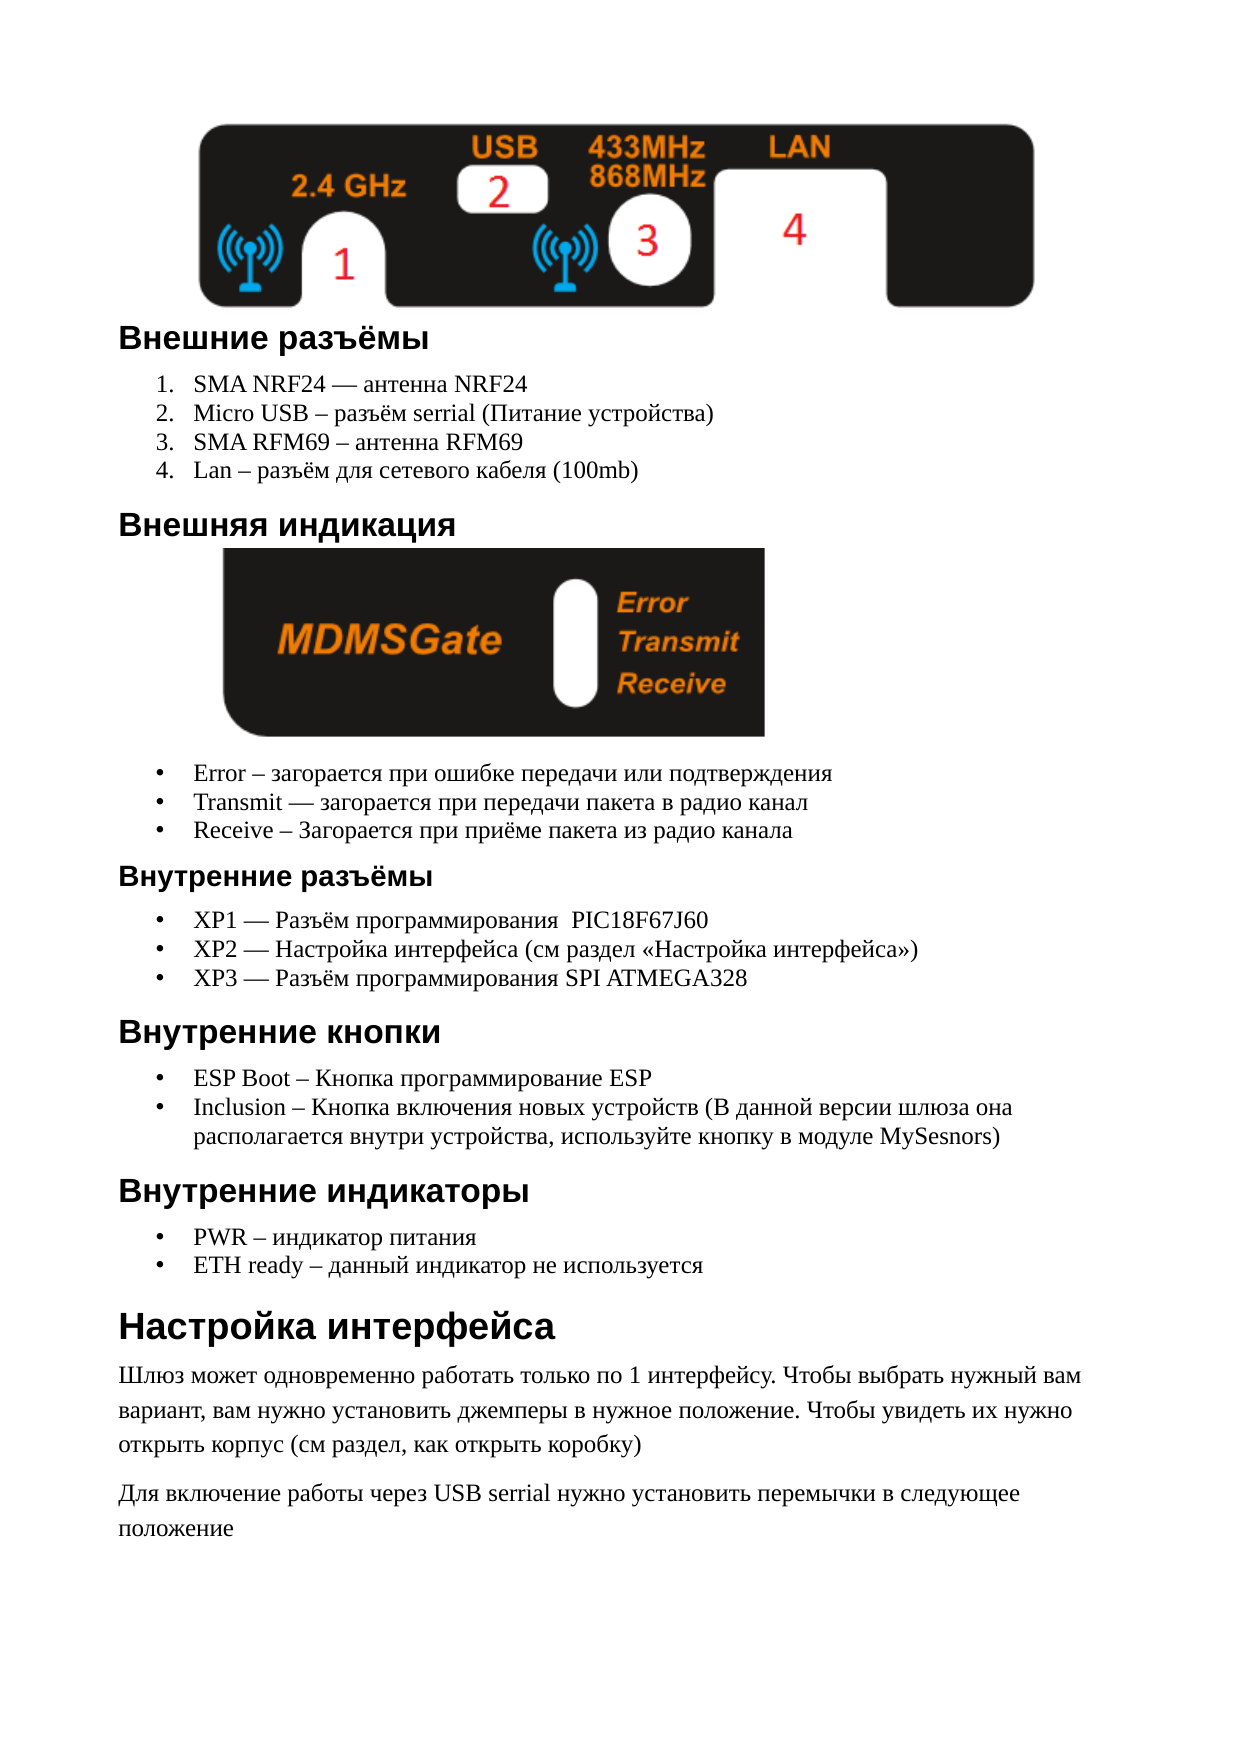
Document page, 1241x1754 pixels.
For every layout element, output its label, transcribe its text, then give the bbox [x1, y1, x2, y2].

list Micro USB – разъём serrial (Питание устройства) [156, 398, 1122, 427]
subtitle Внутренние разъёмы [118, 859, 1122, 893]
list ETH ready – данный индикатор не используется [156, 1250, 1122, 1279]
list SMA RFM69 – антенна RFM69 [156, 427, 1122, 456]
list SMA NRF24 — антенна NRF24 [156, 369, 1122, 398]
list PWR – индикатор питания [156, 1222, 1122, 1250]
list Lan – разъём для сетевого кабеля (100mb) [156, 456, 1122, 484]
picture [192, 118, 1049, 319]
list ESP Boot – Кнопка программирование ESP [156, 1063, 1122, 1092]
subtitle Внутренние индикаторы [118, 1171, 1122, 1209]
picture [206, 548, 765, 759]
list Error – загорается при ошибке передачи или подтверждения [156, 556, 1122, 787]
subtitle Внешняя индикация [118, 505, 1122, 544]
subtitle Настройка интерфейса [118, 1304, 1122, 1348]
list Receive – Загорается при приёме пакета из радио канала [156, 816, 1122, 844]
list Transmit — загорается при передачи пакета в радио канал [156, 787, 1122, 816]
list XP2 — Настройка интерфейса (см раздел «Настройка интерфейса») [156, 934, 1122, 963]
list XP3 — Разъём программирования SPI ATMEGA328 [156, 963, 1122, 991]
list XP1 — Разъём программирования PIC18F67J60 [156, 905, 1122, 934]
text Для включение работы через USB serrial нужно установить перемычки в следующее положение [118, 1478, 1122, 1542]
subtitle Внешние разъёмы [118, 118, 1122, 357]
list Inclusion – Кнопка включения новых устройств (В данной версии шлюза она располагается внутри устройства, используйте кнопку в модуле MySesnors) [156, 1092, 1122, 1150]
text Шлюз может одновременно работать только по 1 интерфейсу. Чтобы выбрать нужный вам вариант, вам нужно установить джемперы в нужное положение. Чтобы увидеть их нужно открыть корпус (см раздел, как открыть коробку) [118, 1360, 1122, 1458]
subtitle Внутренние кнопки [118, 1012, 1122, 1051]
